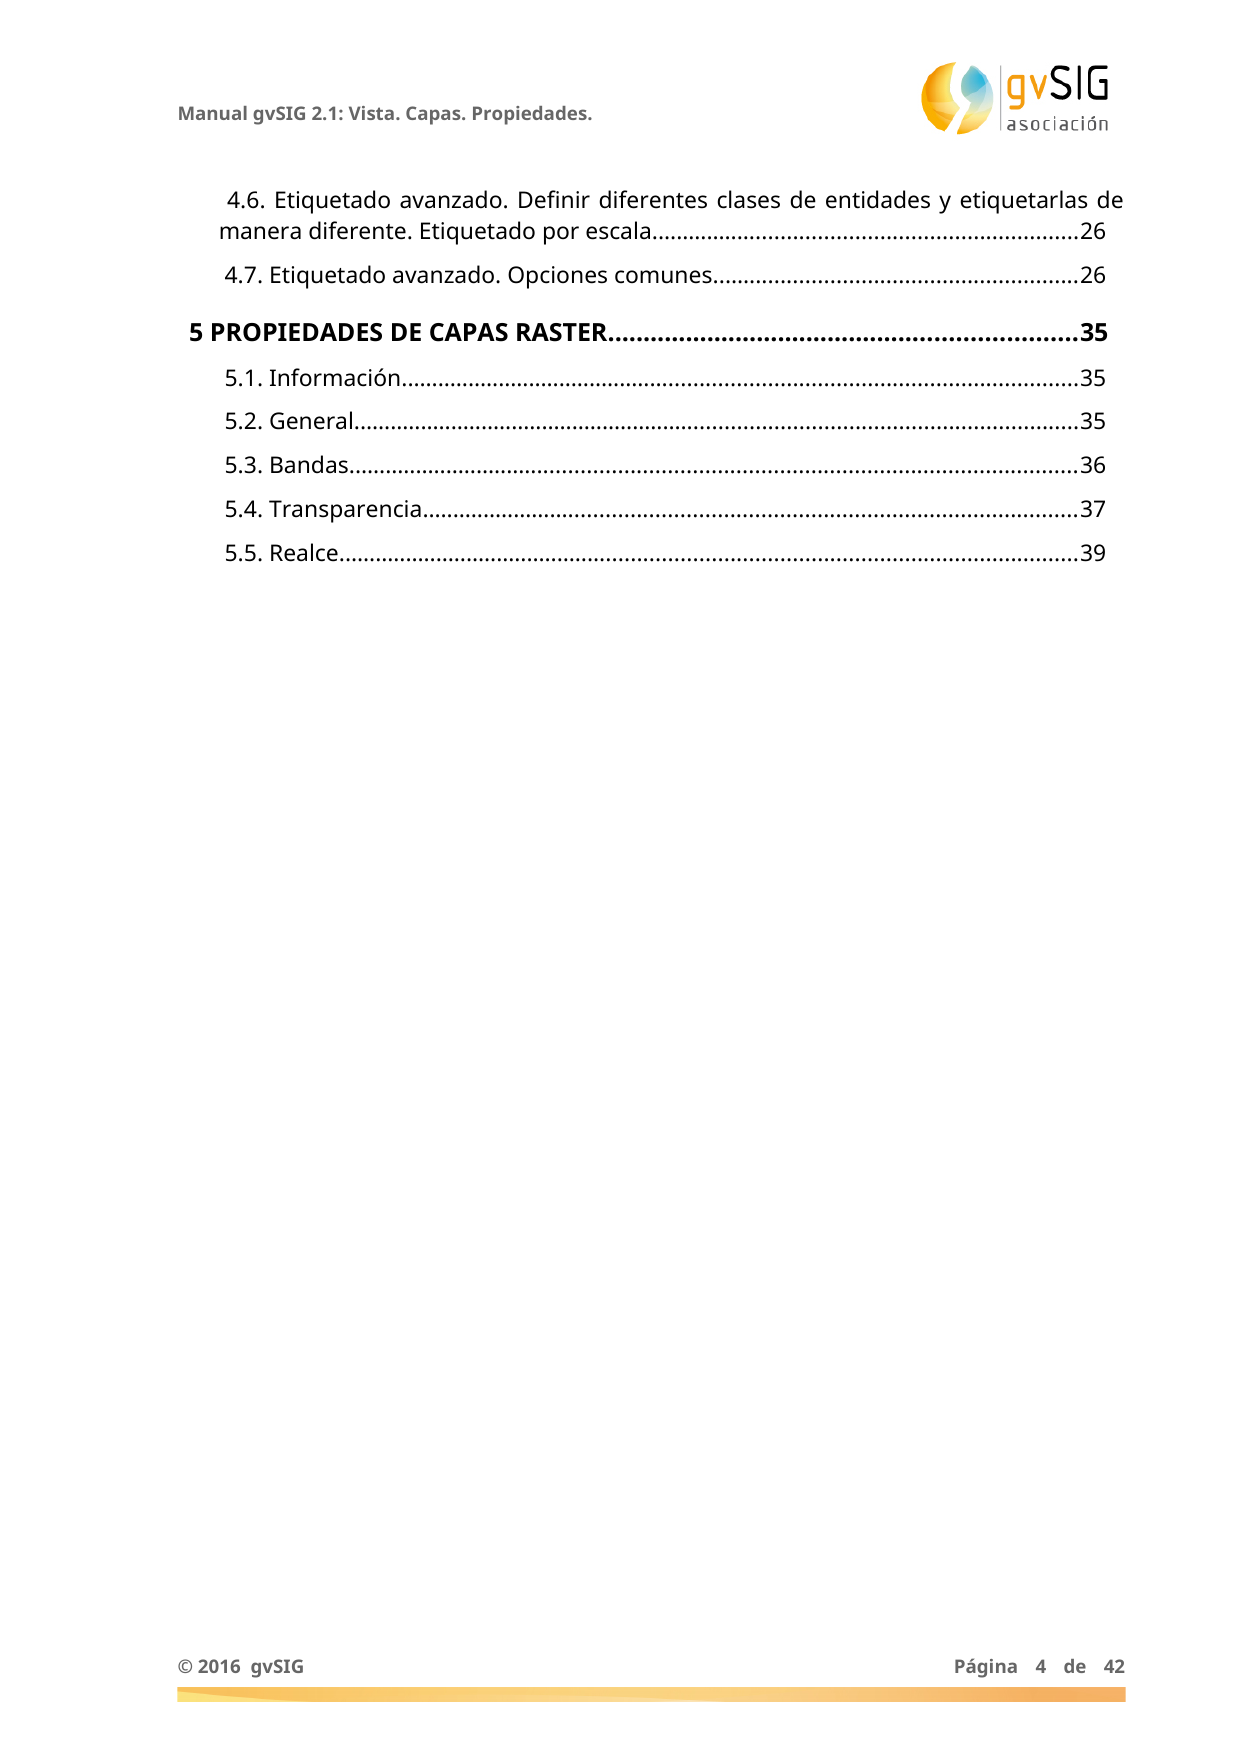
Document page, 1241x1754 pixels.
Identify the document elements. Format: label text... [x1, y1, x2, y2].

picture [177, 1687, 1126, 1702]
text 5.1. Información 35 [218, 361, 1125, 393]
text 5 Propiedades de capas raster 35 [189, 315, 1125, 349]
text 5.2. General 35 [218, 405, 1125, 436]
text 5.5. Realce 39 [218, 536, 1125, 568]
picture [902, 47, 1122, 148]
text 5.4. Transparencia 37 [218, 493, 1125, 524]
text 5.3. Bandas 36 [218, 449, 1125, 480]
text 4.6. Etiquetado avanzado. Definir diferentes clases de entidades y etiquetarlas de manera diferente. Etiquetado por escala. 26 [218, 184, 1125, 246]
text 4.7. Etiquetado avanzado. Opciones comunes. 26 [218, 259, 1125, 290]
